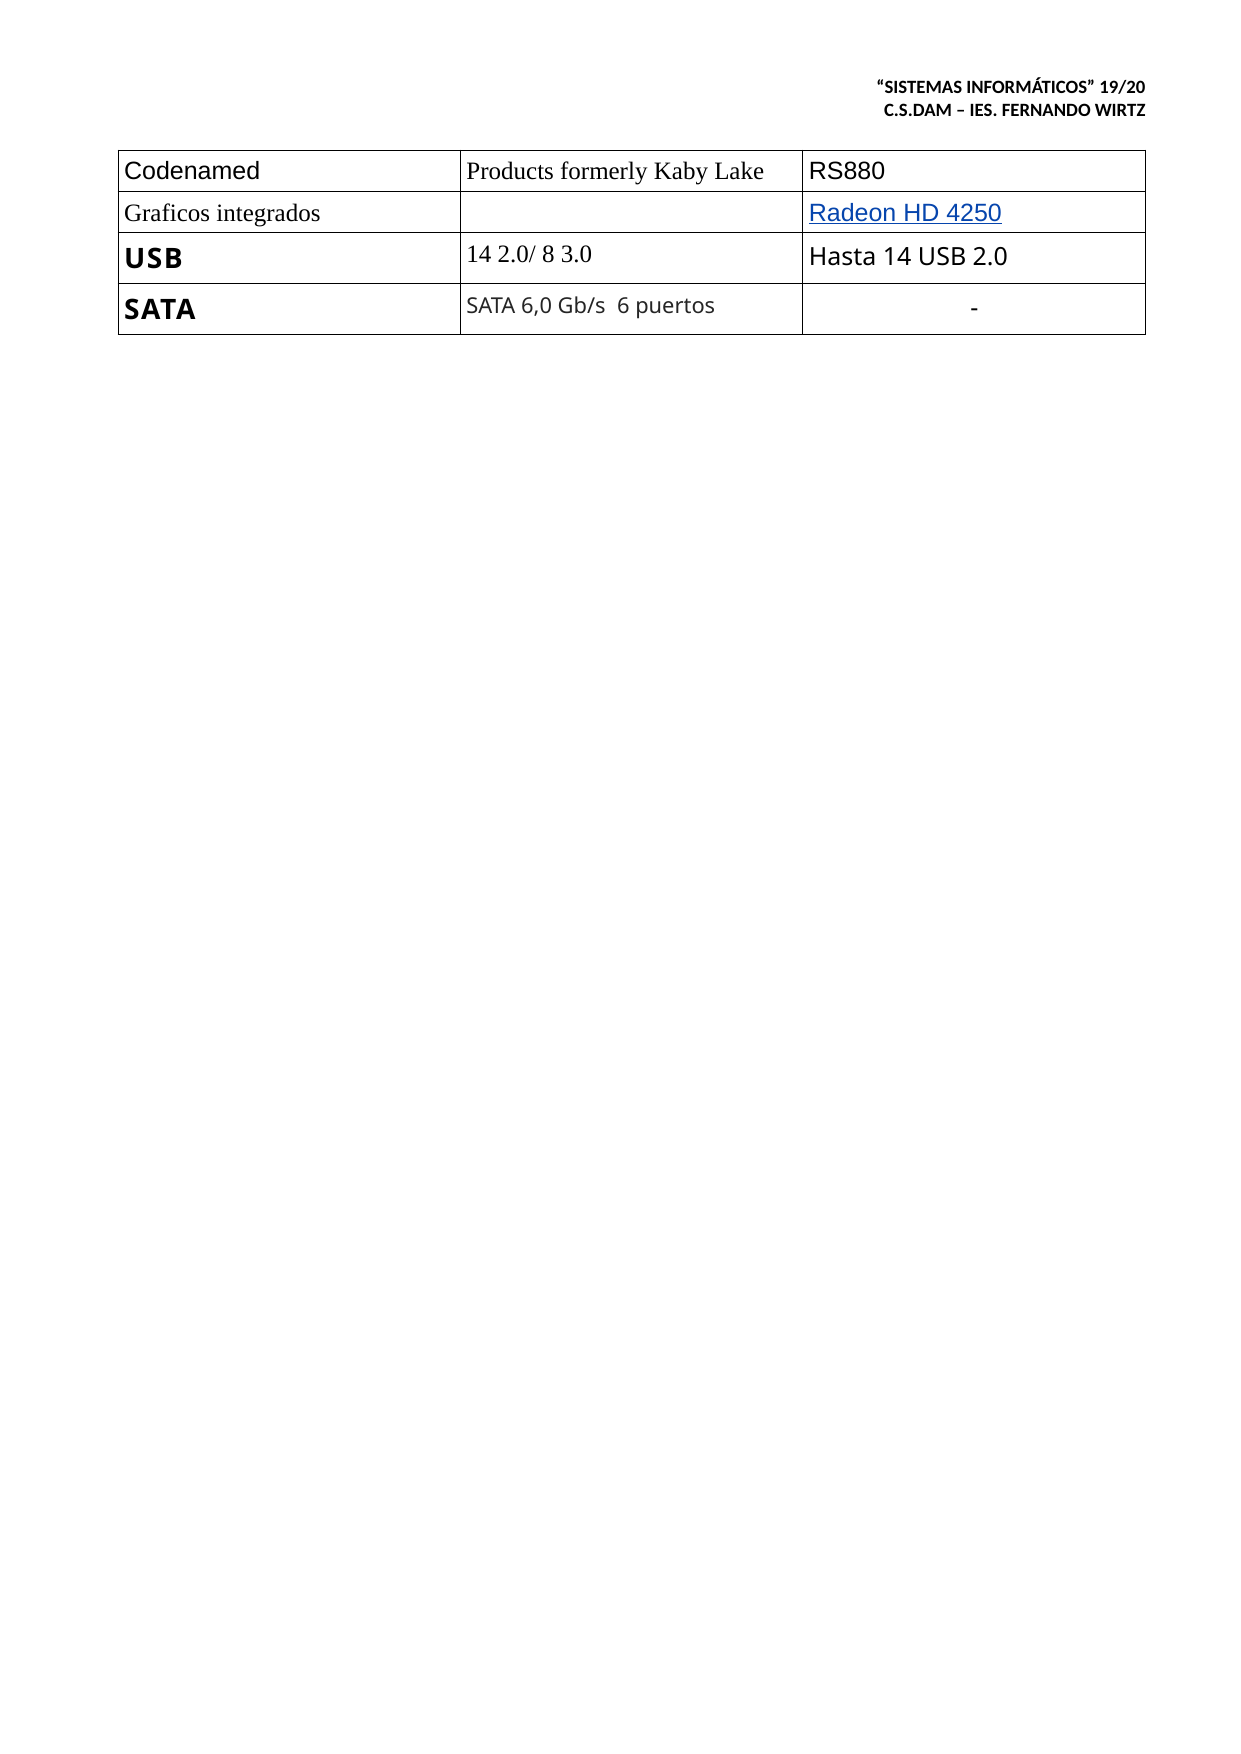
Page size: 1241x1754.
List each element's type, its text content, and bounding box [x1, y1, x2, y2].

table_cell - [803, 284, 1145, 334]
table_cell [461, 192, 802, 232]
table_cell Hasta 14 USB 2.0 [803, 233, 1145, 283]
table_cell 14 2.0/ 8 3.0 [461, 233, 802, 283]
table_cell Codenamed [119, 151, 460, 191]
table_cell Graficos integrados [119, 192, 460, 232]
table_cell RS880 [803, 151, 1145, 191]
table_cell SATA 6,0 Gb/s 6 puertos [461, 284, 802, 334]
table_cell USB [119, 233, 460, 283]
table_cell Products formerly Kaby Lake [461, 151, 802, 191]
table_cell Radeon HD 4250 [803, 192, 1145, 232]
table_cell SATA [119, 284, 460, 334]
